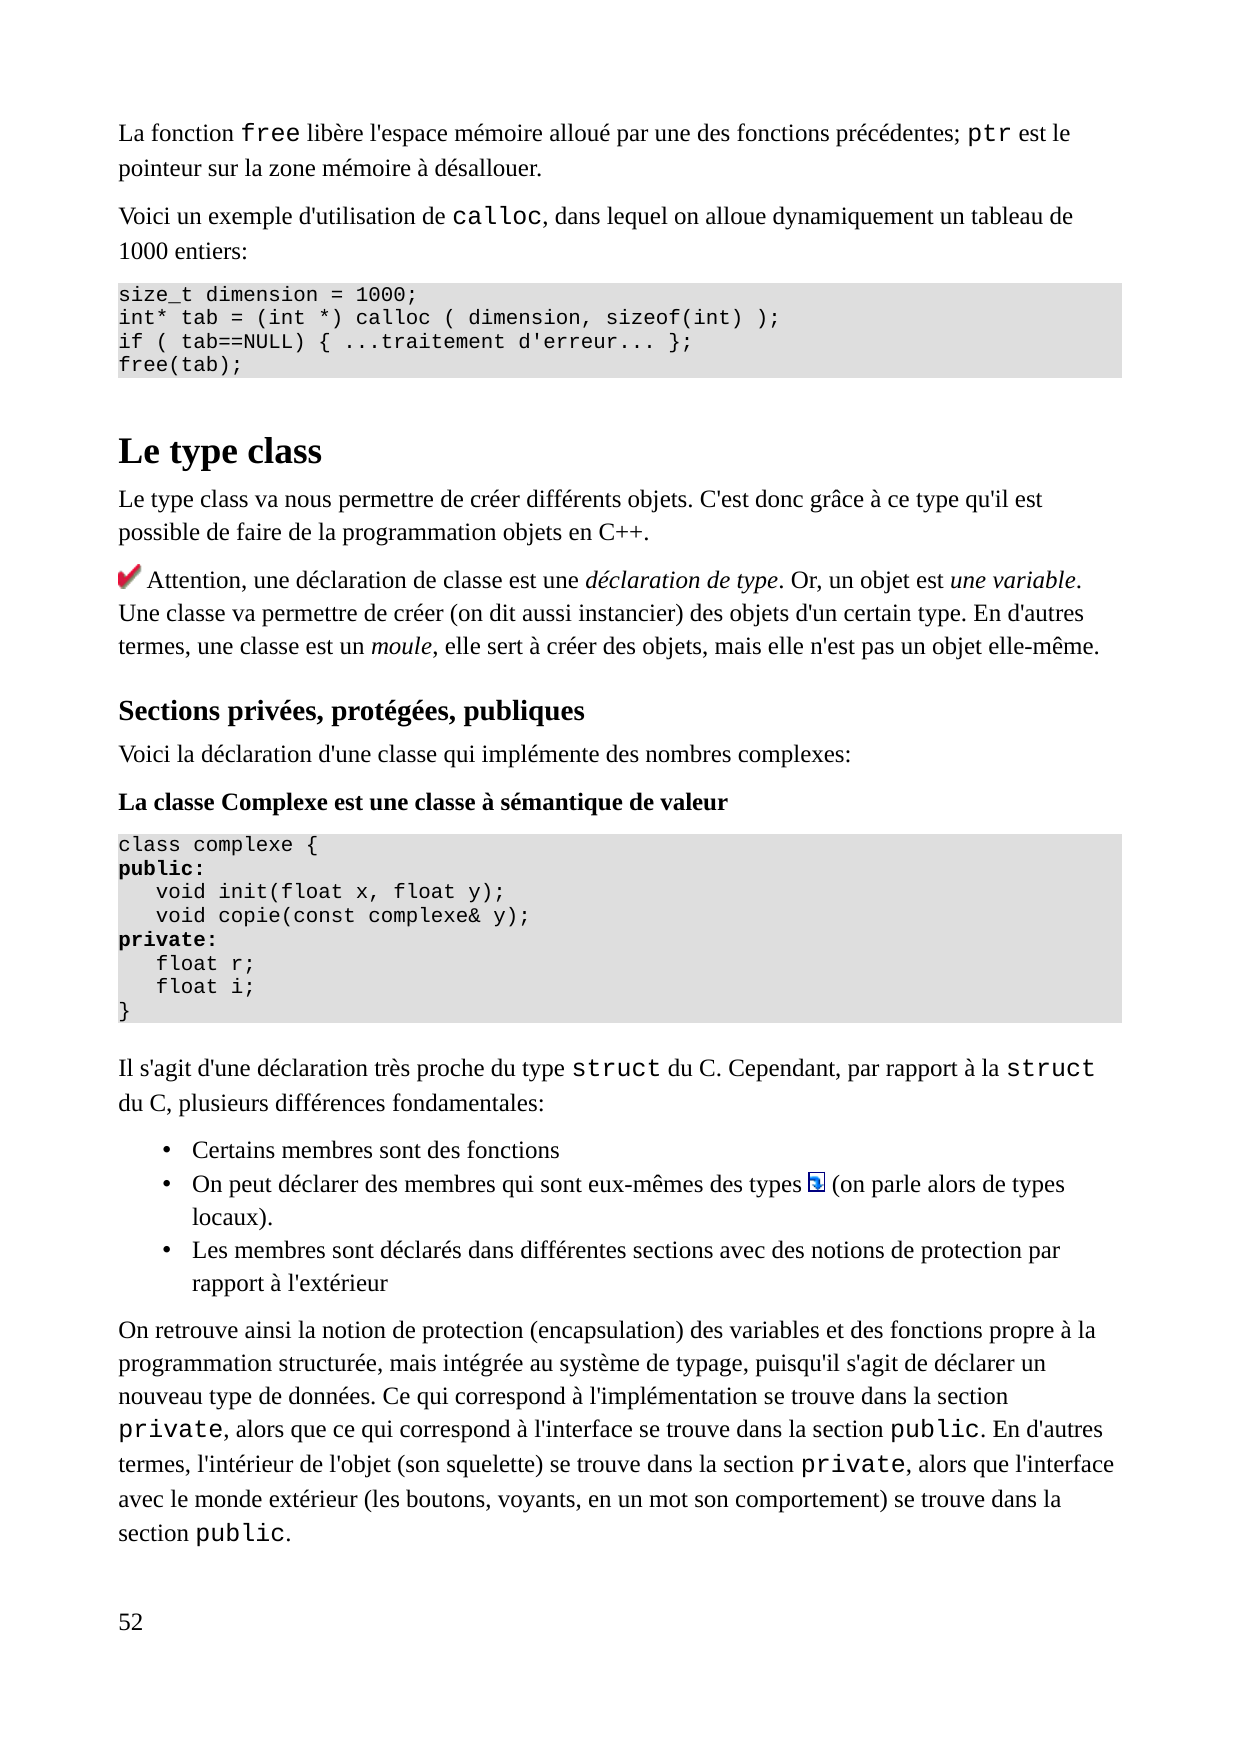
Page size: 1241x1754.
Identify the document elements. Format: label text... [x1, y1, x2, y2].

picture [810, 1173, 824, 1190]
text void init(float x, float y); [118, 882, 1122, 905]
text void copie(const complexe& y); [118, 905, 1122, 929]
text size_t dimension = 1000; [118, 283, 1122, 307]
subtitle Sections privées, protégées, publiques [118, 693, 1122, 727]
text free(tab); [118, 354, 1122, 378]
text class complexe { [118, 834, 1122, 858]
picture [118, 564, 142, 589]
text int* tab = (int *) calloc ( dimension, sizeof(int) ); [118, 307, 1122, 331]
text float r; [118, 952, 1122, 976]
text if ( tab==NULL) { ...traitement d'erreur... }; [118, 331, 1122, 354]
text private: [118, 929, 1122, 952]
text La fonction free libère l'espace mémoire alloué par une des fonctions précédentes; ptr est le pointeur sur la zone mémoire à désallouer. [118, 118, 1122, 182]
text float i; [118, 976, 1122, 1000]
text On retrouve ainsi la notion de protection (encapsulation) des variables et des fonctions propre à la programmation structurée, mais intégrée au système de typage, puisqu'il s'agit de déclarer un nouveau type de données. Ce qui correspond à l'implémentation se trouve dans la section private, alors que ce qui correspond à l'interface se trouve dans la section public. En d'autres termes, l'intérieur de l'objet (son squelette) se trouve dans la section private, alors que l'interface avec le monde extérieur (les boutons, voyants, en un mot son comportement) se trouve dans la section public. [118, 1315, 1122, 1548]
text public: [118, 858, 1122, 882]
text Il s'agit d'une déclaration très proche du type struct du C. Cependant, par rapport à la struct du C, plusieurs différences fondamentales: [118, 1053, 1122, 1117]
list Les membres sont déclarés dans différentes sections avec des notions de protection par rapport à l'extérieur [162, 1235, 1122, 1296]
text Voici la déclaration d'une classe qui implémente des nombres complexes: [118, 739, 1122, 768]
list Certains membres sont des fonctions [162, 1136, 1122, 1164]
subtitle Le type class [118, 428, 1122, 472]
list On peut déclarer des membres qui sont eux-mêmes des types (on parle alors de types locaux). [162, 1169, 1122, 1230]
text Voici un exemple d'utilisation de calloc, dans lequel on alloue dynamiquement un tableau de 1000 entiers: [118, 201, 1122, 265]
text Attention, une déclaration de classe est une déclaration de type. Or, un objet est une variable. Une classe va permettre de créer (on dit aussi instancier) des objets d'un certain type. En d'autres termes, une classe est un moule, elle sert à créer des objets, mais elle n'est pas un objet elle-même. [118, 565, 1122, 659]
text } [118, 1000, 1122, 1023]
text La classe Complexe est une classe à sémantique de valeur [118, 787, 1122, 815]
text Le type class va nous permettre de créer différents objets. C'est donc grâce à ce type qu'il est possible de faire de la programmation objets en C++. [118, 484, 1122, 546]
